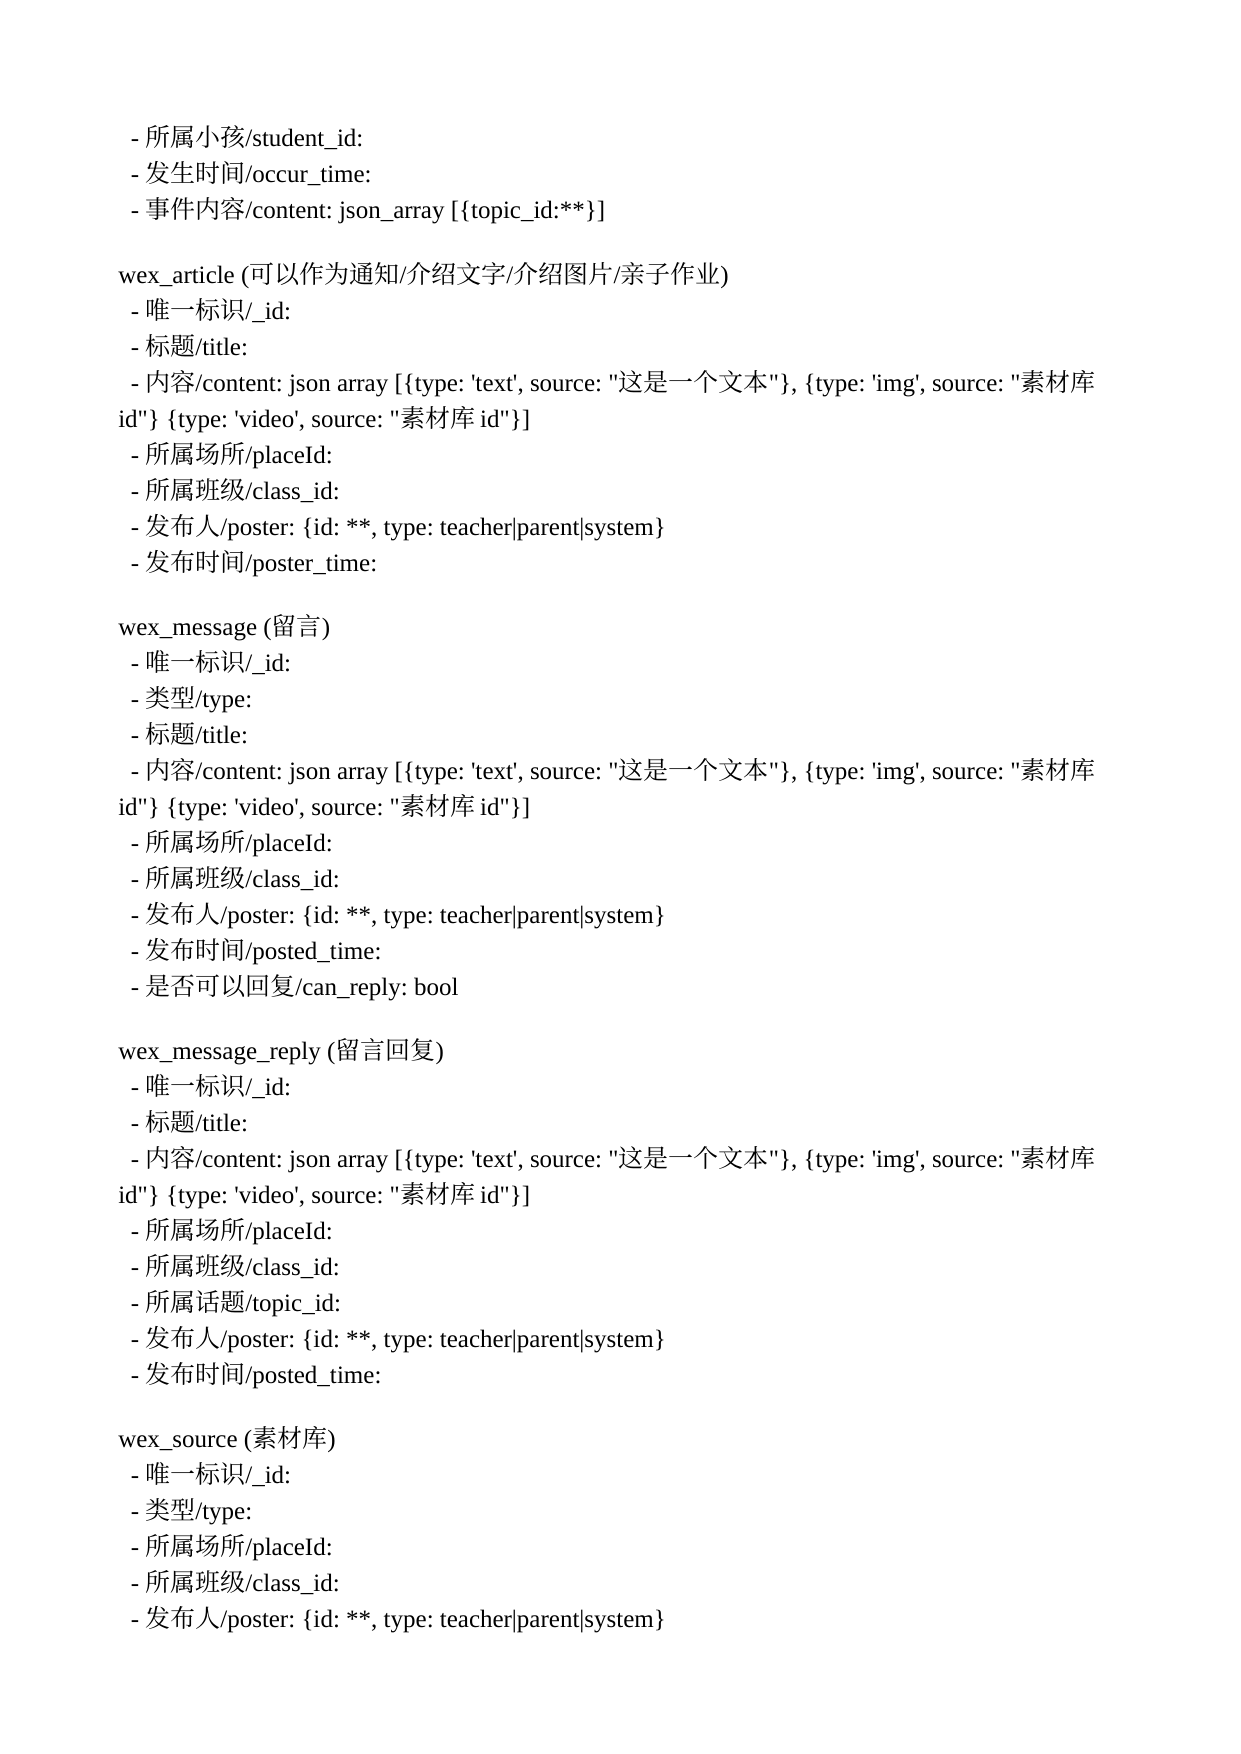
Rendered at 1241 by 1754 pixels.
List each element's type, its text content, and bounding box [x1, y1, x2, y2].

text wex_source (素材库) [118, 1419, 1122, 1455]
text - 发生时间/occur_time: [118, 154, 1122, 190]
text - 发布人/poster: {id: **, type: teacher|parent|system} [118, 1599, 1122, 1635]
text - 所属班级/class_id: [118, 1247, 1122, 1282]
text - 唯一标识/_id: [118, 643, 1122, 679]
text - 所属小孩/student_id: [118, 118, 1122, 154]
text - 所属班级/class_id: [118, 470, 1122, 506]
text - 内容/content: json array [{type: 'text', source: "这是一个文本"}, {type: 'img', source: "素材库id"} {type: 'video', source: "素材库id"}] [118, 751, 1122, 822]
text - 所属话题/topic_id: [118, 1282, 1122, 1318]
text - 类型/type: [118, 1491, 1122, 1527]
text - 内容/content: json array [{type: 'text', source: "这是一个文本"}, {type: 'img', source: "素材库id"} {type: 'video', source: "素材库id"}] [118, 362, 1122, 434]
text - 标题/title: [118, 715, 1122, 751]
text - 发布人/poster: {id: **, type: teacher|parent|system} [118, 1318, 1122, 1354]
text - 内容/content: json array [{type: 'text', source: "这是一个文本"}, {type: 'img', source: "素材库id"} {type: 'video', source: "素材库id"}] [118, 1139, 1122, 1211]
text - 所属场所/placeId: [118, 822, 1122, 858]
text - 是否可以回复/can_reply: bool [118, 966, 1122, 1002]
text - 发布人/poster: {id: **, type: teacher|parent|system} [118, 894, 1122, 930]
text - 唯一标识/_id: [118, 1067, 1122, 1103]
text - 所属班级/class_id: [118, 858, 1122, 894]
text wex_article (可以作为通知/介绍文字/介绍图片/亲子作业) [118, 255, 1122, 291]
text - 所属场所/placeId: [118, 1211, 1122, 1247]
text - 唯一标识/_id: [118, 1455, 1122, 1491]
text - 标题/title: [118, 327, 1122, 362]
text - 所属场所/placeId: [118, 434, 1122, 470]
text wex_message (留言) [118, 607, 1122, 643]
text - 事件内容/content: json_array [{topic_id:**}] [118, 190, 1122, 226]
text - 发布时间/posted_time: [118, 1354, 1122, 1390]
text - 类型/type: [118, 679, 1122, 715]
text - 唯一标识/_id: [118, 291, 1122, 327]
text - 所属场所/placeId: [118, 1527, 1122, 1563]
text - 发布时间/poster_time: [118, 542, 1122, 578]
text wex_message_reply (留言回复) [118, 1031, 1122, 1067]
text - 所属班级/class_id: [118, 1563, 1122, 1599]
text - 发布人/poster: {id: **, type: teacher|parent|system} [118, 506, 1122, 542]
text - 发布时间/posted_time: [118, 930, 1122, 966]
text - 标题/title: [118, 1103, 1122, 1139]
